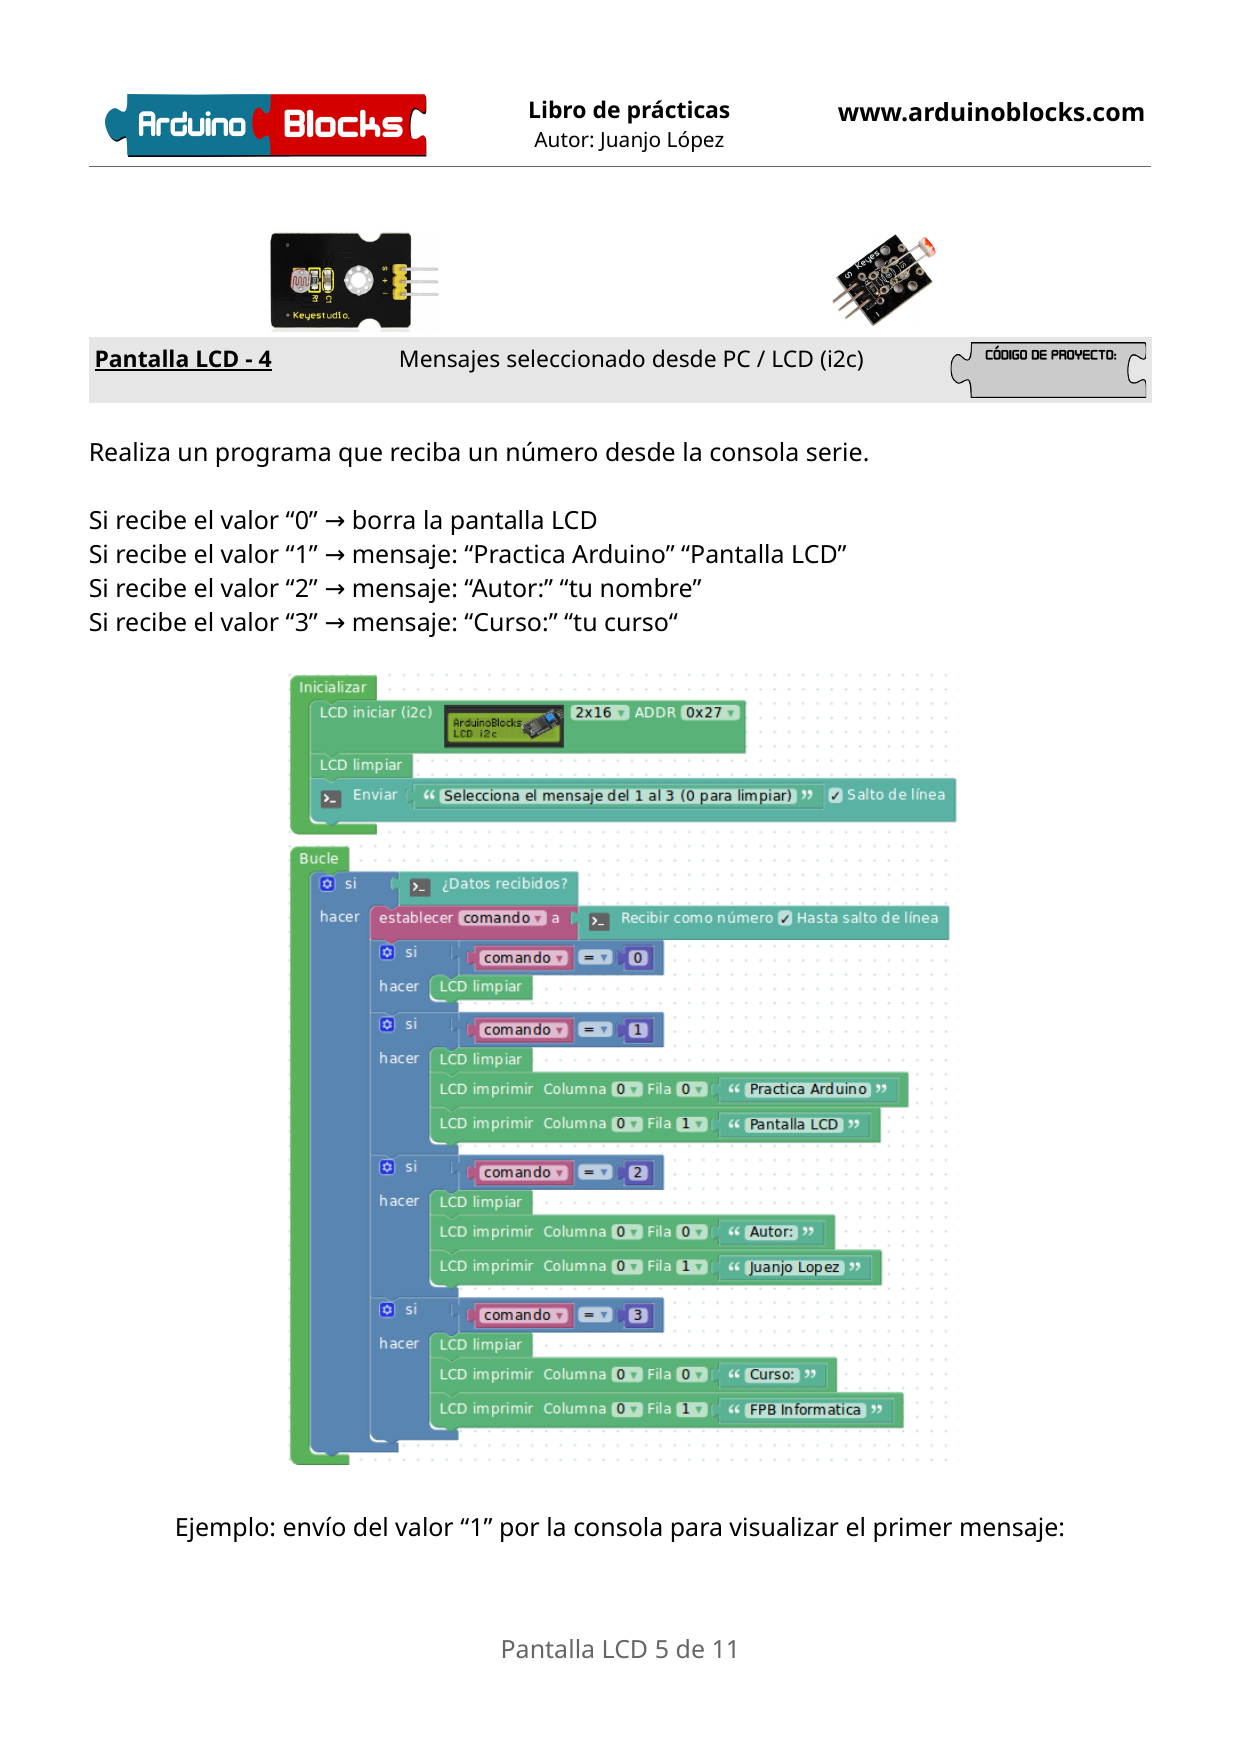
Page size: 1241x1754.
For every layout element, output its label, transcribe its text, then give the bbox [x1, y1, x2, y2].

text Si recibe el valor “3” → mensaje: “Curso:” “tu curso“ [88, 605, 1152, 639]
table_cell Ejemplo: envío del valor “1” por la consola para visualizar el primer mensaje: [89, 1470, 1152, 1550]
picture [105, 94, 427, 157]
text Si recibe el valor “2” → mensaje: “Autor:” “tu nombre” [88, 571, 1152, 605]
table_header [945, 337, 1152, 403]
table_header [620, 224, 1152, 337]
picture [267, 230, 441, 332]
table_header Mensajes seleccionado desde PC / LCD (i2c) [318, 337, 945, 403]
table_header [89, 224, 620, 337]
picture [832, 230, 940, 326]
text Si recibe el valor “0” → borra la pantalla LCD [88, 503, 1152, 537]
text Si recibe el valor “1” → mensaje: “Practica Arduino” “Pantalla LCD” [88, 537, 1152, 571]
text Realiza un programa que reciba un número desde la consola serie. [88, 435, 1152, 469]
picture [950, 342, 1147, 398]
picture [281, 673, 960, 1465]
table_header Pantalla LCD - 4 [89, 337, 318, 403]
table_header [89, 668, 1152, 1470]
